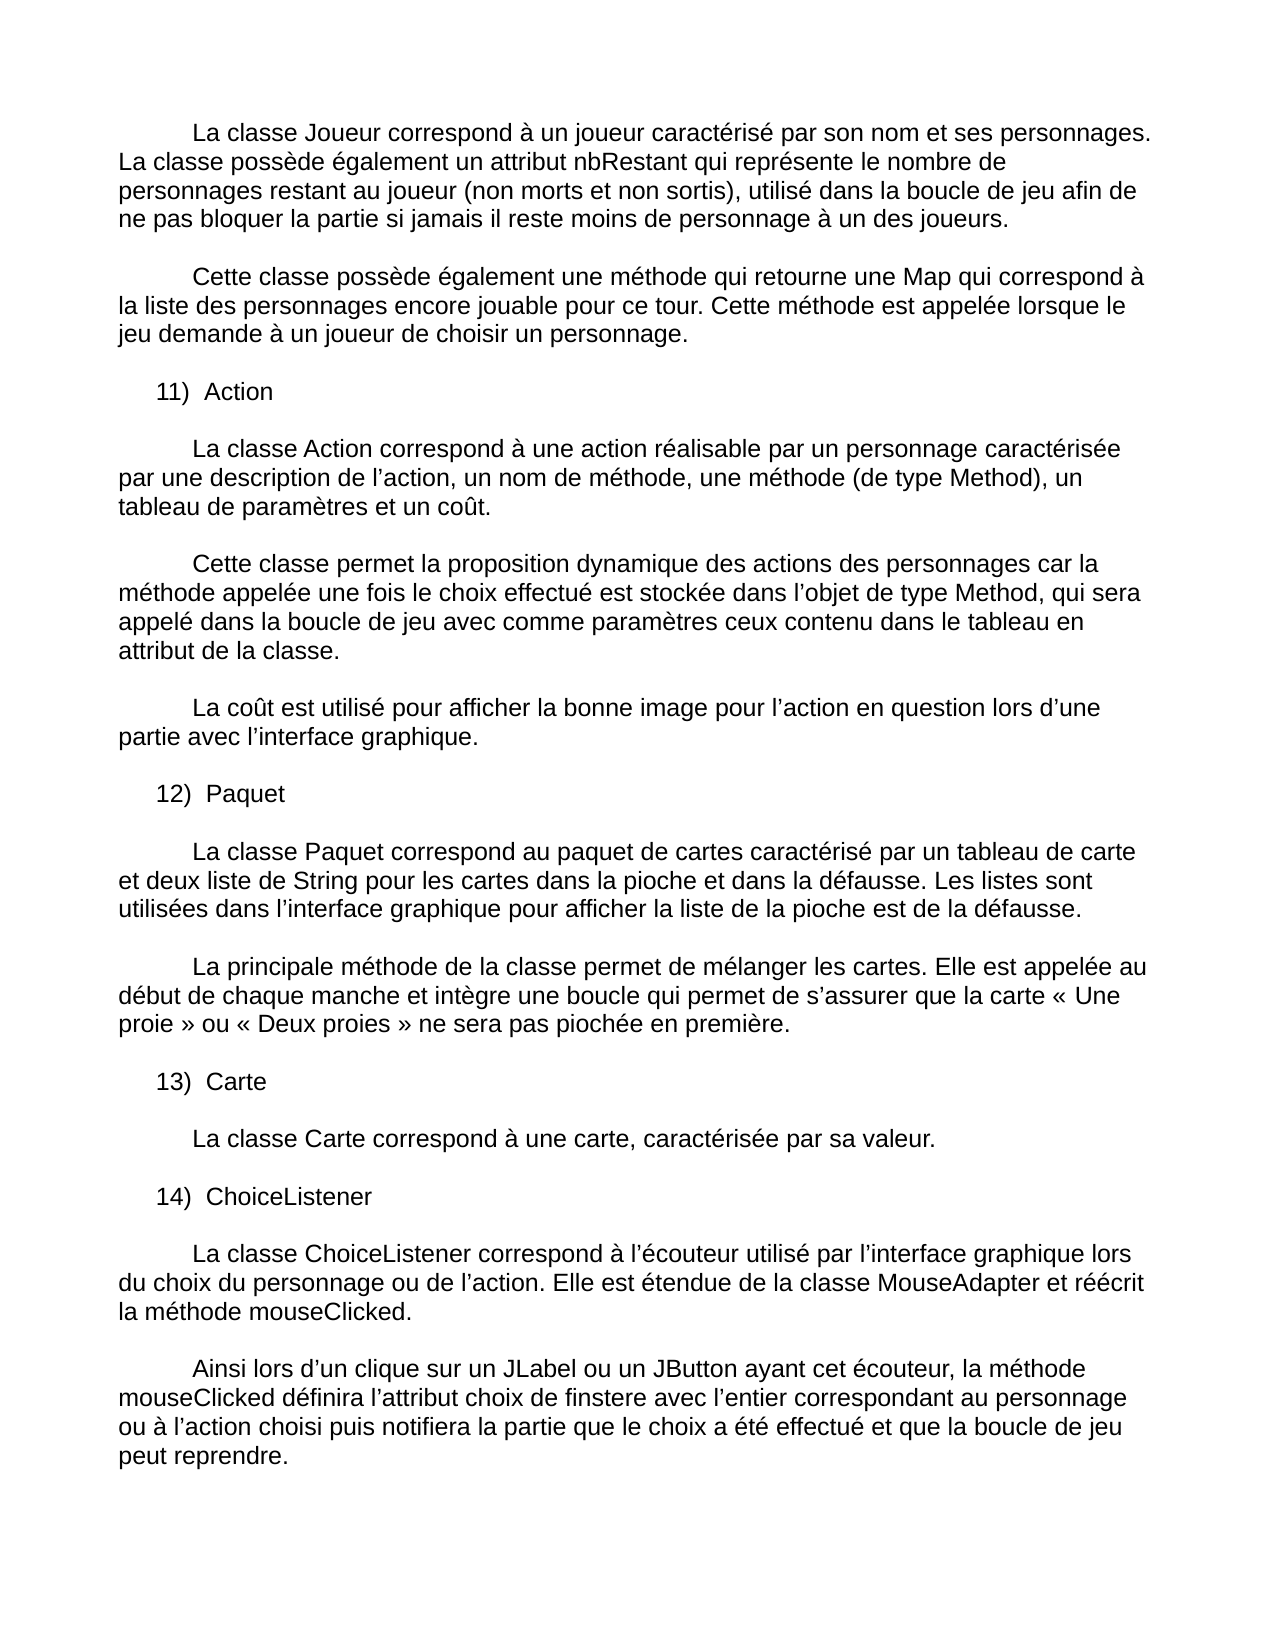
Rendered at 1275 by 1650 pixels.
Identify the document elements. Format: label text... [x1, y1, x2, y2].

text La classe Action correspond à une action réalisable par un personnage caractérisée par une description de l’action, un nom de méthode, une méthode (de type Method), un tableau de paramètres et un coût. [118, 434, 1157, 521]
text Cette classe possède également une méthode qui retourne une Map qui correspond à la liste des personnages encore jouable pour ce tour. Cette méthode est appelée lorsque le jeu demande à un joueur de choisir un personnage. [118, 262, 1157, 348]
text La classe Paquet correspond au paquet de cartes caractérisé par un tableau de carte et deux liste de String pour les cartes dans la pioche et dans la défausse. Les listes sont utilisées dans l’interface graphique pour afficher la liste de la pioche est de la défausse. [118, 837, 1157, 923]
list Action [156, 377, 1157, 406]
text La classe Carte correspond à une carte, caractérisée par sa valeur. [118, 1124, 1157, 1153]
list Carte [156, 1067, 1157, 1096]
text La principale méthode de la classe permet de mélanger les cartes. Elle est appelée au début de chaque manche et intègre une boucle qui permet de s’assurer que la carte « Une proie » ou « Deux proies » ne sera pas piochée en première. [118, 952, 1157, 1038]
text La coût est utilisé pour afficher la bonne image pour l’action en question lors d’une partie avec l’interface graphique. [118, 693, 1157, 751]
text Cette classe permet la proposition dynamique des actions des personnages car la méthode appelée une fois le choix effectué est stockée dans l’objet de type Method, qui sera appelé dans la boucle de jeu avec comme paramètres ceux contenu dans le tableau en attribut de la classe. [118, 549, 1157, 664]
text La classe Joueur correspond à un joueur caractérisé par son nom et ses personnages. La classe possède également un attribut nbRestant qui représente le nombre de personnages restant au joueur (non morts et non sortis), utilisé dans la boucle de jeu afin de ne pas bloquer la partie si jamais il reste moins de personnage à un des joueurs. [118, 118, 1157, 233]
list ChoiceListener [156, 1182, 1157, 1211]
text La classe ChoiceListener correspond à l’écouteur utilisé par l’interface graphique lors du choix du personnage ou de l’action. Elle est étendue de la classe MouseAdapter et réécrit la méthode mouseClicked. [118, 1239, 1157, 1326]
text Ainsi lors d’un clique sur un JLabel ou un JButton ayant cet écouteur, la méthode mouseClicked définira l’attribut choix de finstere avec l’entier correspondant au personnage ou à l’action choisi puis notifiera la partie que le choix a été effectué et que la boucle de jeu peut reprendre. [118, 1354, 1157, 1469]
list Paquet [156, 779, 1157, 808]
